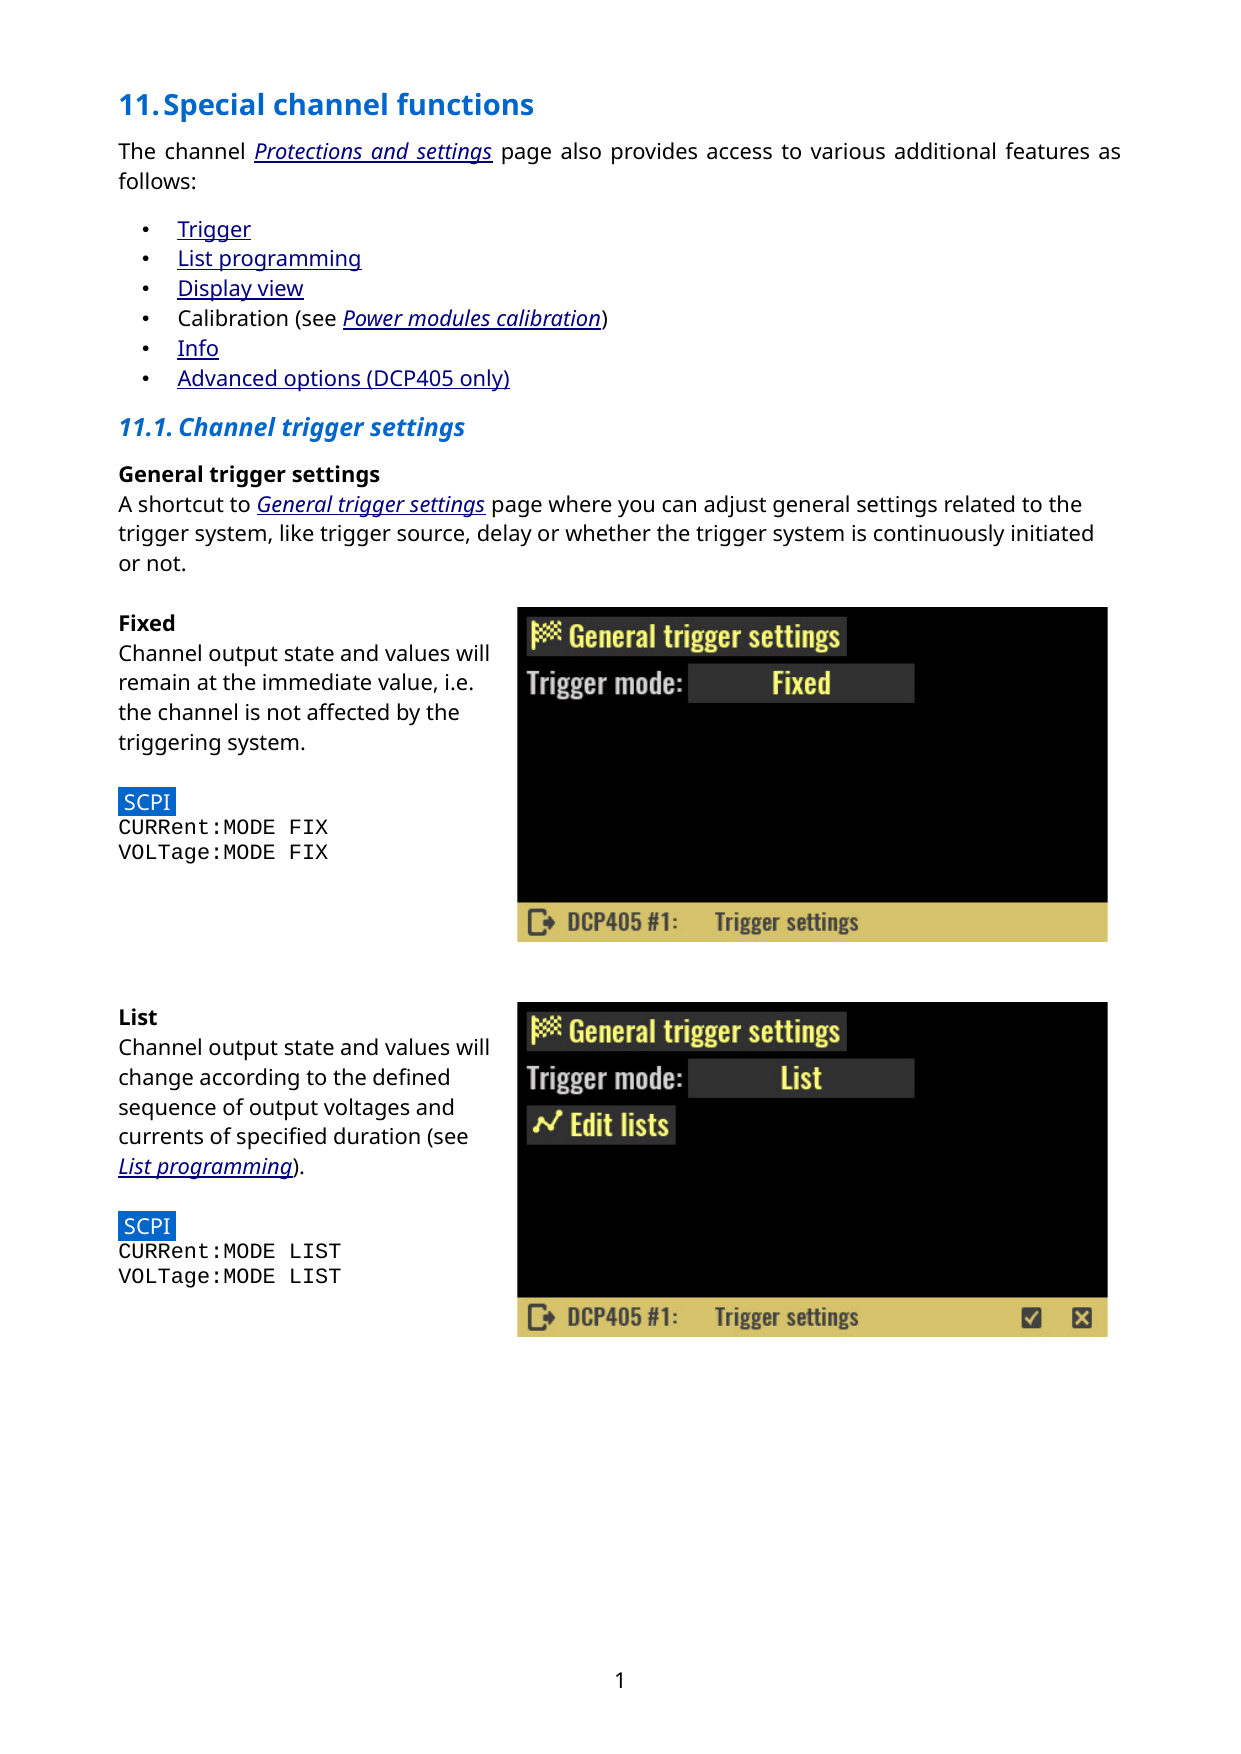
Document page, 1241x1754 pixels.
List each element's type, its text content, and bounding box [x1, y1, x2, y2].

text The channel Protections and settings page also provides access to various additional features as follows: [118, 136, 1122, 196]
table_header [502, 1002, 1123, 1353]
list List programming [142, 243, 1110, 273]
list Trigger [142, 213, 1110, 243]
list Info [142, 333, 1110, 362]
list Calibration (see Power modules calibration) [142, 303, 1110, 333]
list Advanced options (DCP405 only) [142, 362, 1110, 392]
text A shortcut to General trigger settings page where you can adjust general settings related to the trigger system, like trigger source, delay or whether the trigger system is continuously initiated or not. [118, 489, 1122, 578]
table_header List Channel output state and values will change according to the defined sequence of output voltages and currents of specified duration (see List programming). SCPI CURRent:MODE LIST VOLTage:MODE LIST [118, 1002, 502, 1353]
text General trigger settings [118, 459, 1122, 489]
picture [517, 607, 1108, 942]
table_header Fixed Channel output state and values will remain at the immediate value, i.e. the channel is not affected by the triggering system. SCPI CURRent:MODE FIX VOLTage:MODE FIX [118, 608, 502, 985]
subtitle Special channel functions [118, 84, 1122, 124]
table_header [502, 608, 1123, 985]
list Display view [142, 273, 1110, 303]
subtitle Channel trigger settings [118, 410, 1122, 444]
picture [517, 1002, 1108, 1337]
